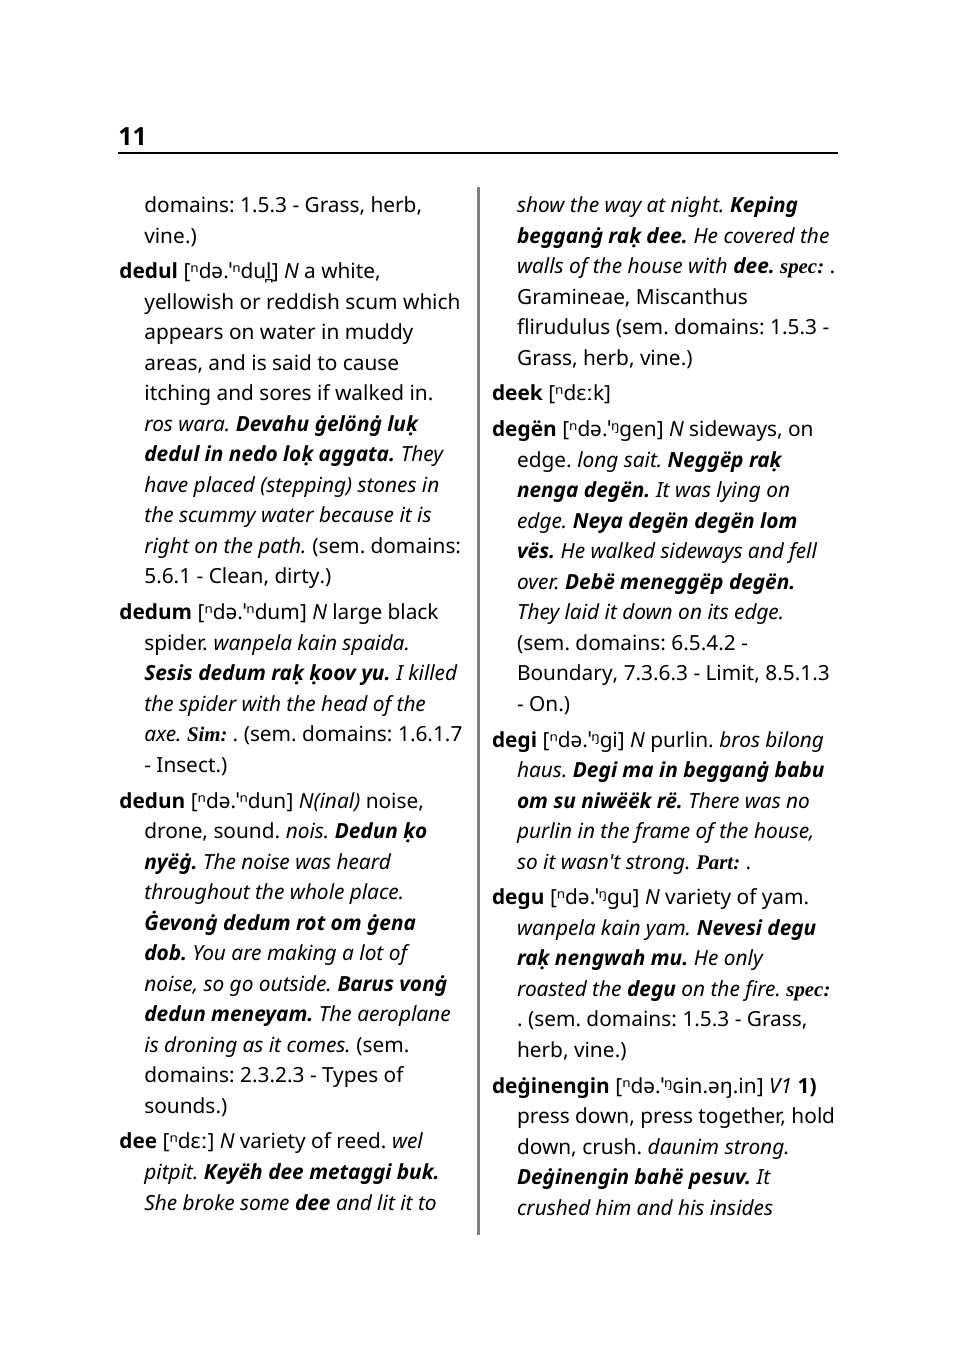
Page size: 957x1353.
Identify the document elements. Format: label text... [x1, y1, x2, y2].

text dedun [ⁿdə.ˈⁿdun] N(inal) noise, drone, sound. nois. Dedun ḳo nyëġ. The noise was heard throughout the whole place. Ġevonġ dedum rot om ġena dob. You are making a lot of noise, so go outside. Barus vonġ dedun meneyam. The aeroplane is droning as it comes. (sem. domains: 2.3.2.3 - Types of sounds.) [119, 783, 465, 1123]
text domains: 1.5.3 - Grass, herb, vine.) [119, 188, 465, 253]
text dedul [ⁿdə.ˈⁿdul̪] N a white, yellowish or reddish scum which appears on water in muddy areas, and is said to cause itching and sores if walked in. ros wara. Devahu ġelönġ luḳ dedul in nedo loḳ aggata. They have placed (stepping) stones in the scummy water because it is right on the path. (sem. domains: 5.6.1 - Clean, dirty.) [119, 253, 465, 594]
text degën [ⁿdə.ˈᵑɡen] N sideways, on edge. long sait. Neggëp raḳ nenga degën. It was lying on edge. Neya degën degën lom vës. He walked sideways and fell over. Debë meneggëp degën. They laid it down on its edge. (sem. domains: 6.5.4.2 - Boundary, 7.3.6.3 - Limit, 8.5.1.3 - On.) [492, 411, 837, 722]
text deek [ⁿdɛːk] [492, 375, 837, 411]
text deġinengin [ⁿdə.ˈᵑɢin.əŋ.in] V1 1) press down, press together, hold down, crush. daunim strong. Deġinengin bahë pesuv. It crushed him and his insides [492, 1068, 837, 1226]
text dedum [ⁿdə.ˈⁿdum] N large black spider. wanpela kain spaida. Sesis dedum raḳ ḳoov yu. I killed the spider with the head of the axe. Sim: . (sem. domains: 1.6.1.7 - Insect.) [119, 594, 465, 783]
text degi [ⁿdə.ˈᵑɡi] N purlin. bros bilong haus. Degi ma in begganġ babu om su niwëëk rë. There was no purlin in the frame of the house, so it wasn't strong. Part: . [492, 722, 837, 879]
text degu [ⁿdə.ˈᵑɡu] N variety of yam. wanpela kain yam. Nevesi degu raḳ nengwah mu. He only roasted the degu on the fire. spec: . (sem. domains: 1.5.3 - Grass, herb, vine.) [492, 879, 837, 1068]
text dee [ⁿdɛː] N variety of reed. wel pitpit. Keyëh dee metaggi buk. She broke some dee and lit it to [119, 1123, 465, 1220]
text show the way at night. Keping begganġ raḳ dee. He covered the walls of the house with dee. spec: . Gramineae, Miscanthus flirudulus (sem. domains: 1.5.3 - Grass, herb, vine.) [492, 188, 837, 375]
